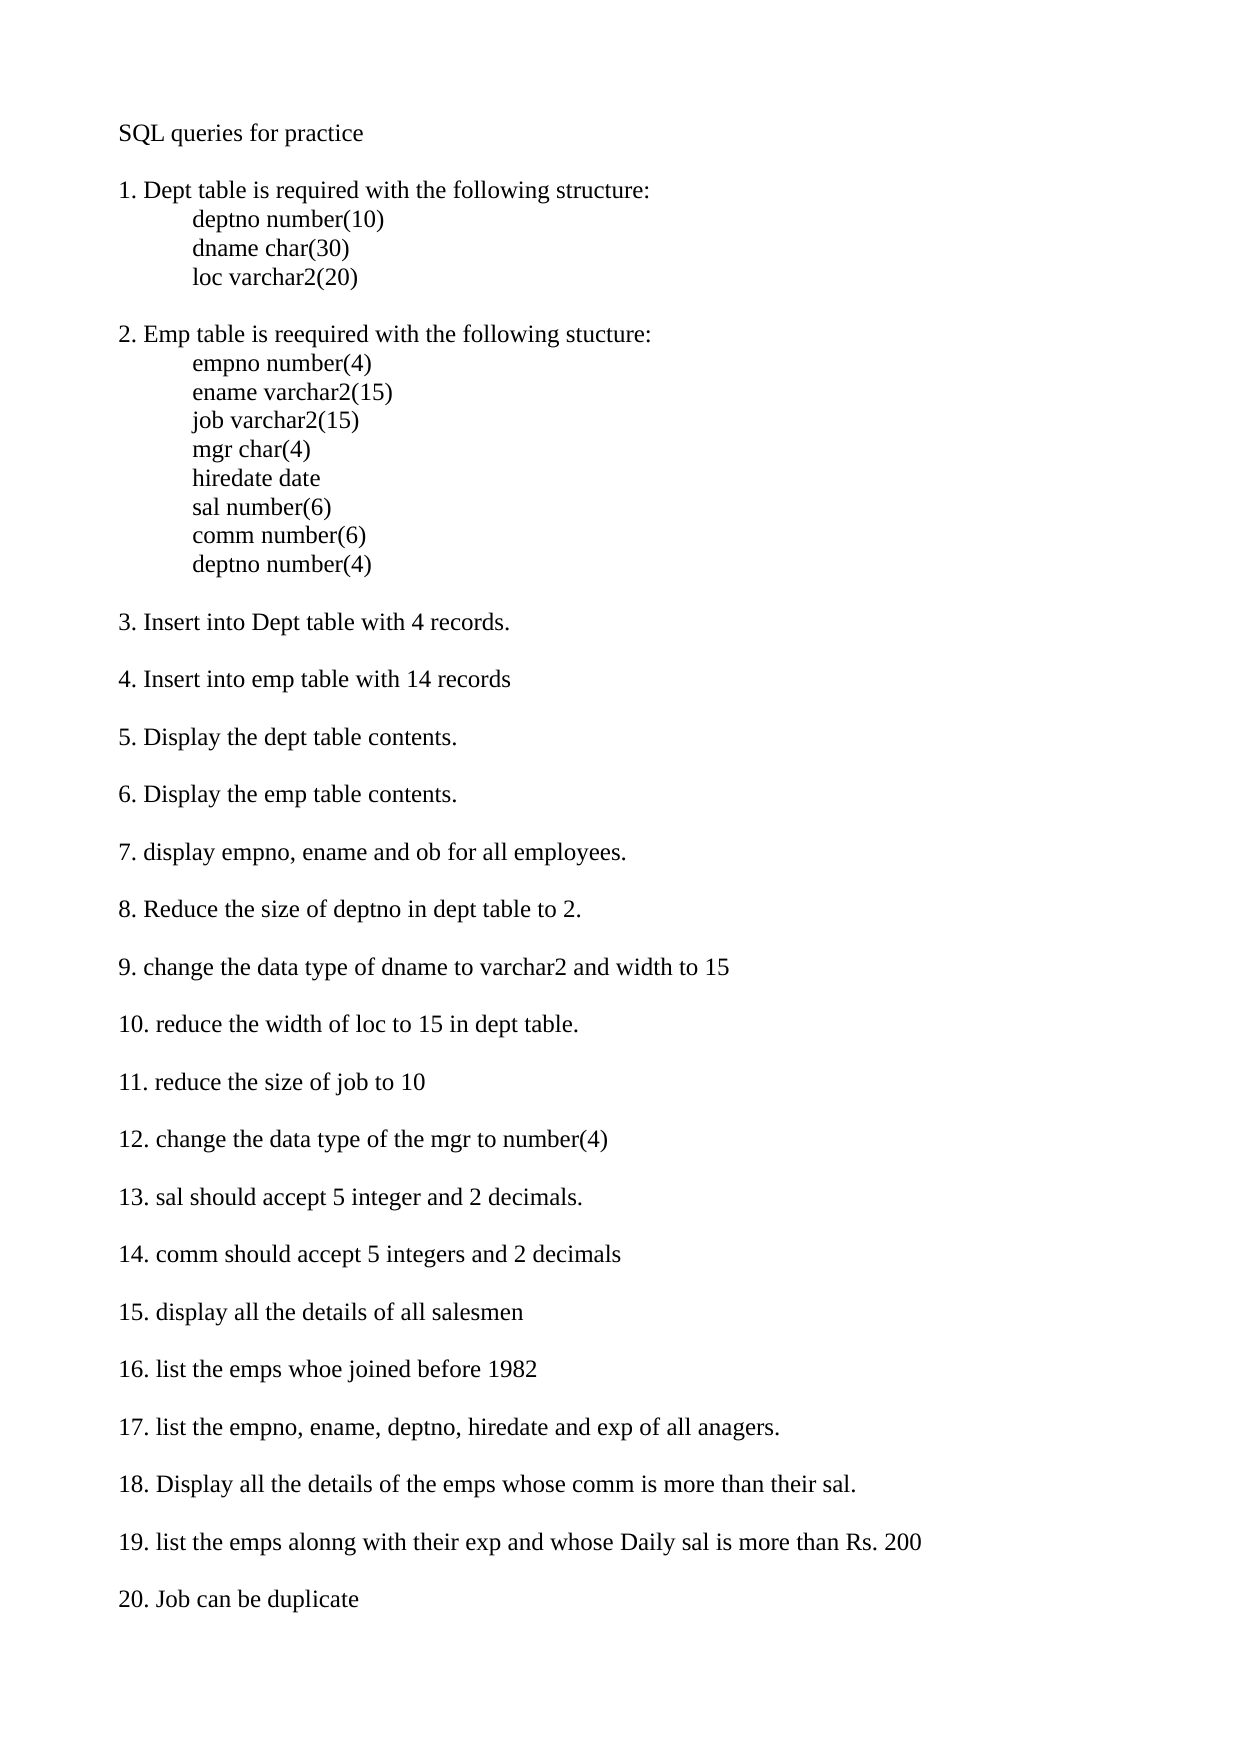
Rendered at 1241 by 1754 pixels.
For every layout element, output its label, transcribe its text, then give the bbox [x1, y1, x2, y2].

text 1. Dept table is required with the following structure: [118, 176, 1122, 204]
text 20. Job can be duplicate [118, 1584, 1122, 1613]
text dname char(30) [118, 233, 1122, 262]
text 3. Insert into Dept table with 4 records. [118, 607, 1122, 636]
text comm number(6) [118, 521, 1122, 549]
text deptno number(4) [118, 549, 1122, 578]
text 19. list the emps alonng with their exp and whose Daily sal is more than Rs. 200 [118, 1527, 1122, 1556]
text 16. list the emps whoe joined before 1982 [118, 1354, 1122, 1383]
text 9. change the data type of dname to varchar2 and width to 15 [118, 952, 1122, 981]
text 11. reduce the size of job to 10 [118, 1067, 1122, 1096]
text 14. comm should accept 5 integers and 2 decimals [118, 1239, 1122, 1268]
text hiredate date [118, 463, 1122, 492]
text 18. Display all the details of the emps whose comm is more than their sal. [118, 1469, 1122, 1498]
text ename varchar2(15) [118, 377, 1122, 406]
text 8. Reduce the size of deptno in dept table to 2. [118, 894, 1122, 923]
text 5. Display the dept table contents. [118, 722, 1122, 751]
text 12. change the data type of the mgr to number(4) [118, 1124, 1122, 1153]
text 7. display empno, ename and ob for all employees. [118, 837, 1122, 866]
text job varchar2(15) [118, 406, 1122, 434]
text sal number(6) [118, 492, 1122, 521]
text 6. Display the emp table contents. [118, 779, 1122, 808]
text 10. reduce the width of loc to 15 in dept table. [118, 1009, 1122, 1038]
text 15. display all the details of all salesmen [118, 1297, 1122, 1326]
text 4. Insert into emp table with 14 records [118, 664, 1122, 693]
text SQL queries for practice [118, 118, 1122, 147]
text 17. list the empno, ename, deptno, hiredate and exp of all anagers. [118, 1412, 1122, 1441]
text 13. sal should accept 5 integer and 2 decimals. [118, 1182, 1122, 1211]
text 2. Emp table is reequired with the following stucture: [118, 319, 1122, 348]
text loc varchar2(20) [118, 262, 1122, 291]
text mgr char(4) [118, 434, 1122, 463]
text deptno number(10) [118, 204, 1122, 233]
text empno number(4) [118, 348, 1122, 377]
